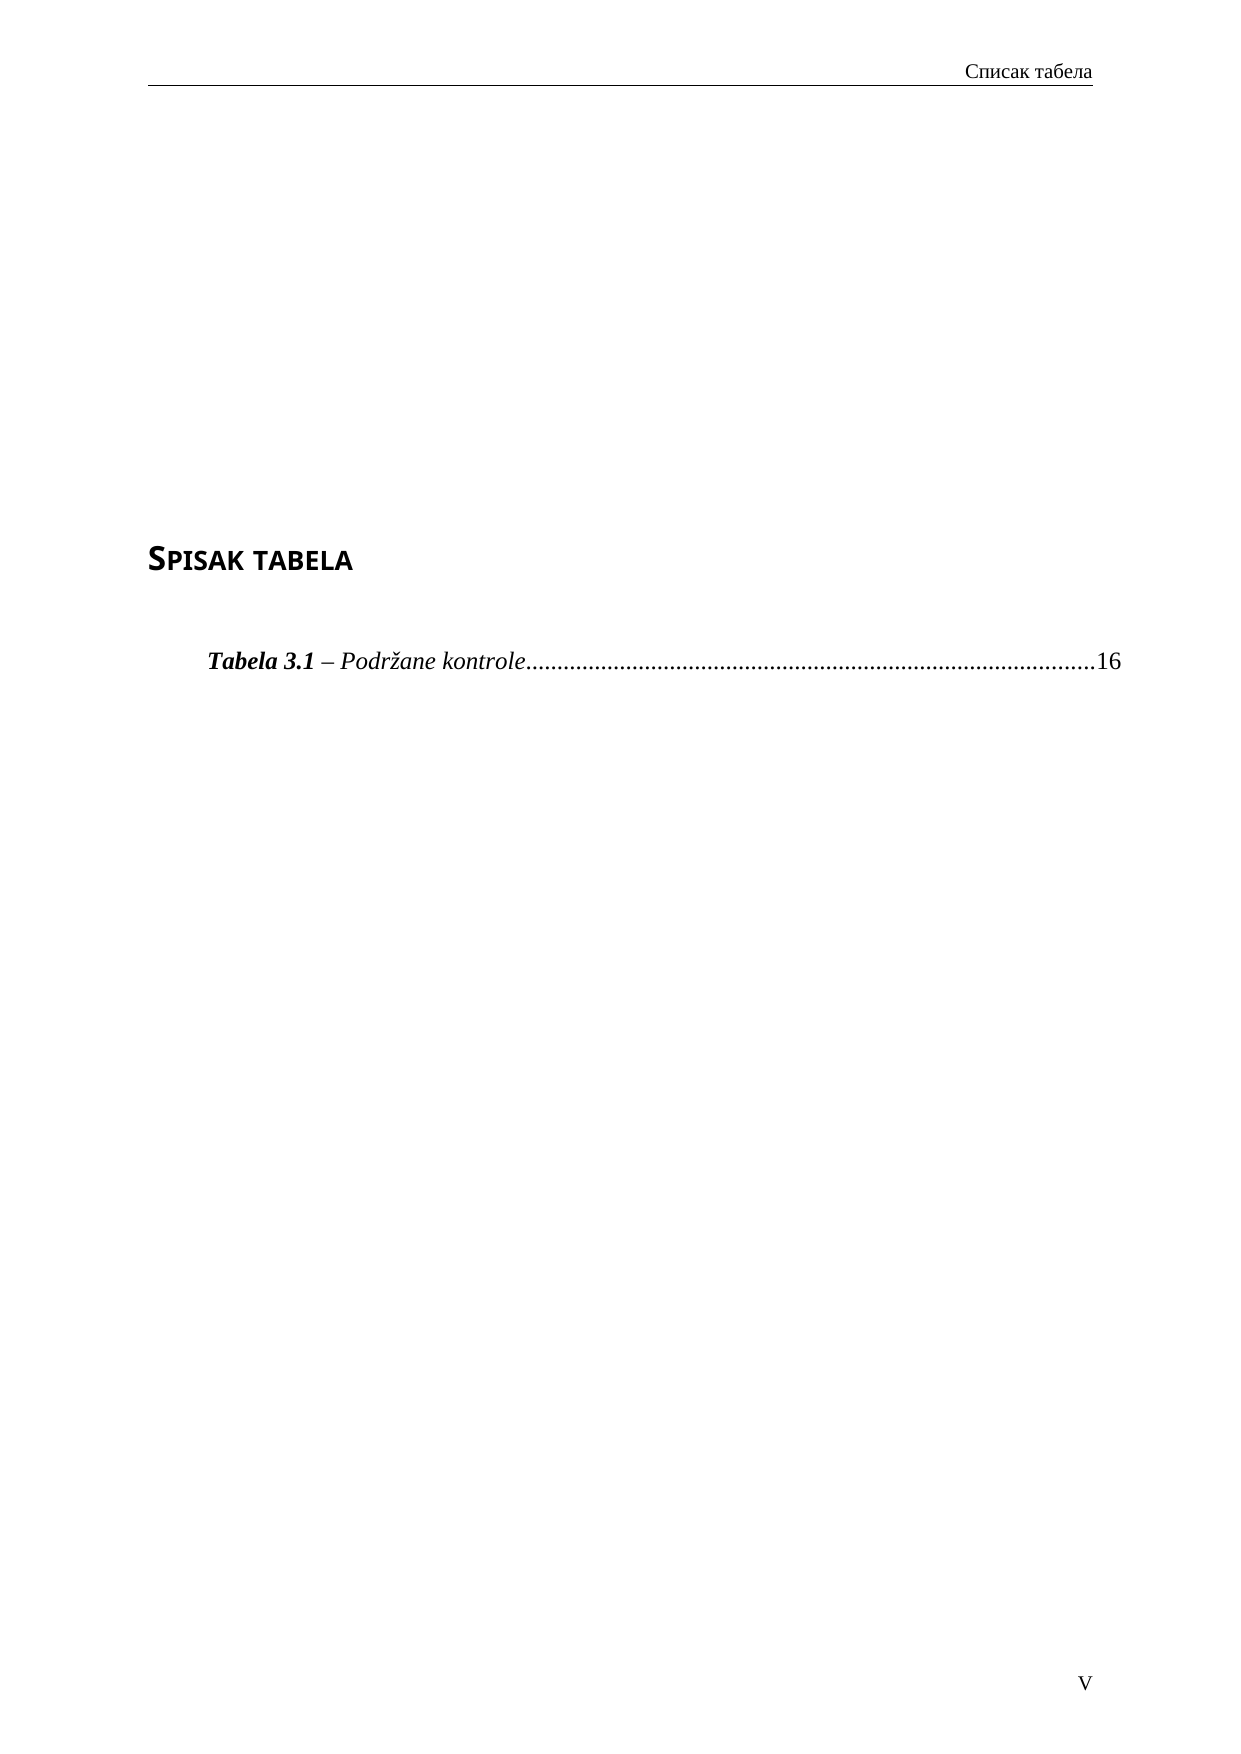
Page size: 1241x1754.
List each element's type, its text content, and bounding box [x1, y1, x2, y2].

text Tabela 3.1 – Podržane kontrole 16 [148, 646, 1093, 675]
text Spisak tabela [148, 535, 1093, 580]
